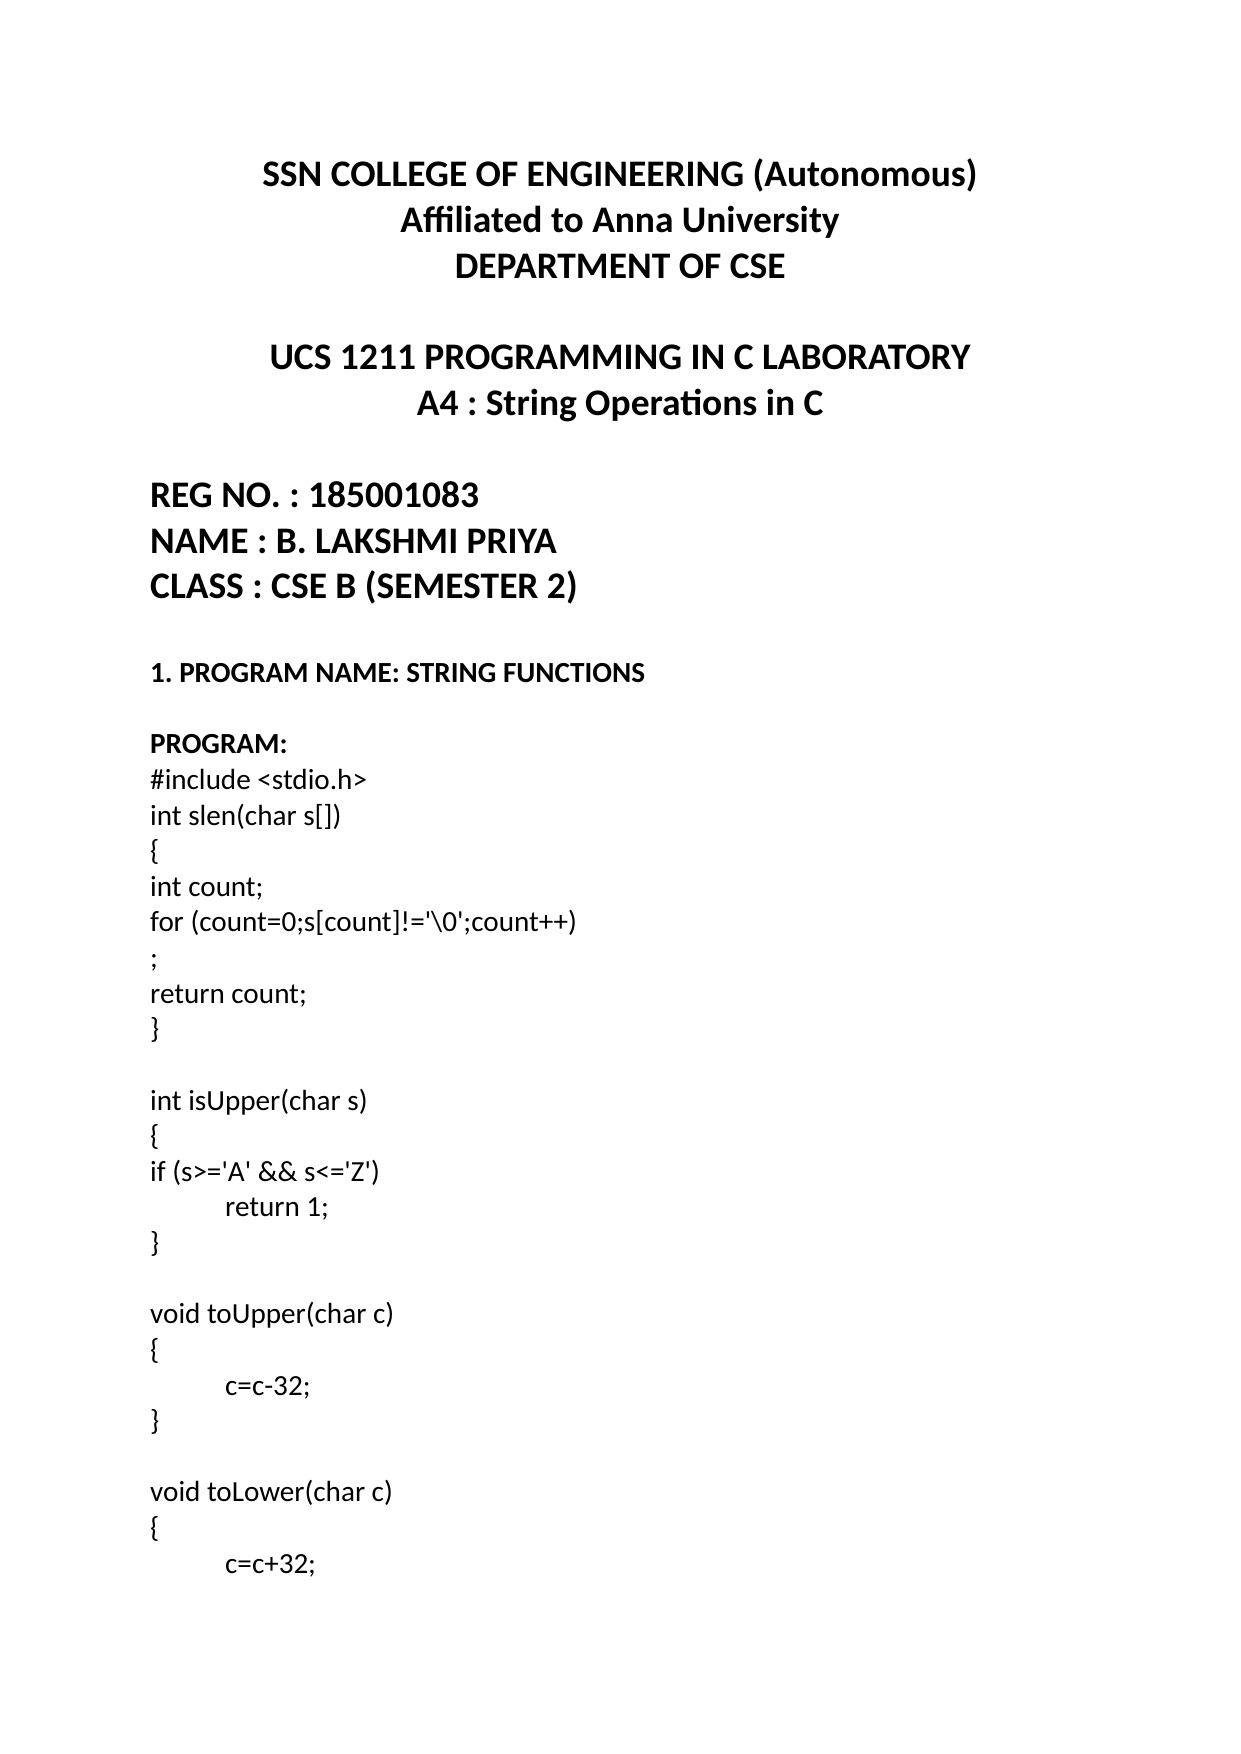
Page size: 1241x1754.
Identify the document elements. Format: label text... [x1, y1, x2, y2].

text CLASS : CSE B (SEMESTER 2) [150, 562, 1090, 608]
text } [150, 1010, 1090, 1046]
text int count; [150, 868, 1090, 903]
text int isUpper(char s) [150, 1082, 1090, 1117]
text if (s>='A' && s<='Z') [150, 1153, 1090, 1188]
text } [150, 1224, 1090, 1260]
text { [150, 1509, 1090, 1545]
text REG NO. : 185001083 [150, 471, 1090, 517]
text return count; [150, 975, 1090, 1010]
text c=c+32; [150, 1545, 1090, 1580]
text int slen(char s[]) [150, 797, 1090, 832]
text PROGRAM: [150, 725, 1090, 761]
text void toUpper(char c) [150, 1295, 1090, 1331]
text UCS 1211 PROGRAMMING IN C LABORATORY [150, 333, 1090, 379]
text for (count=0;s[count]!='\0';count++) [150, 903, 1090, 939]
text A4 : String Operations in C [150, 379, 1090, 425]
text void toLower(char c) [150, 1473, 1090, 1509]
text ; [150, 939, 1090, 975]
text c=c-32; [150, 1367, 1090, 1402]
text NAME : B. LAKSHMI PRIYA [150, 517, 1090, 562]
text DEPARTMENT OF CSE [150, 242, 1090, 287]
text #include <stdio.h> [150, 761, 1090, 797]
text 1. PROGRAM NAME: STRING FUNCTIONS [150, 654, 1090, 690]
text SSN COLLEGE OF ENGINEERING (Autonomous) [150, 150, 1090, 196]
text { [150, 1117, 1090, 1153]
text { [150, 832, 1090, 868]
text Affiliated to Anna University [150, 196, 1090, 242]
text return 1; [150, 1188, 1090, 1224]
text } [150, 1402, 1090, 1438]
text { [150, 1331, 1090, 1367]
